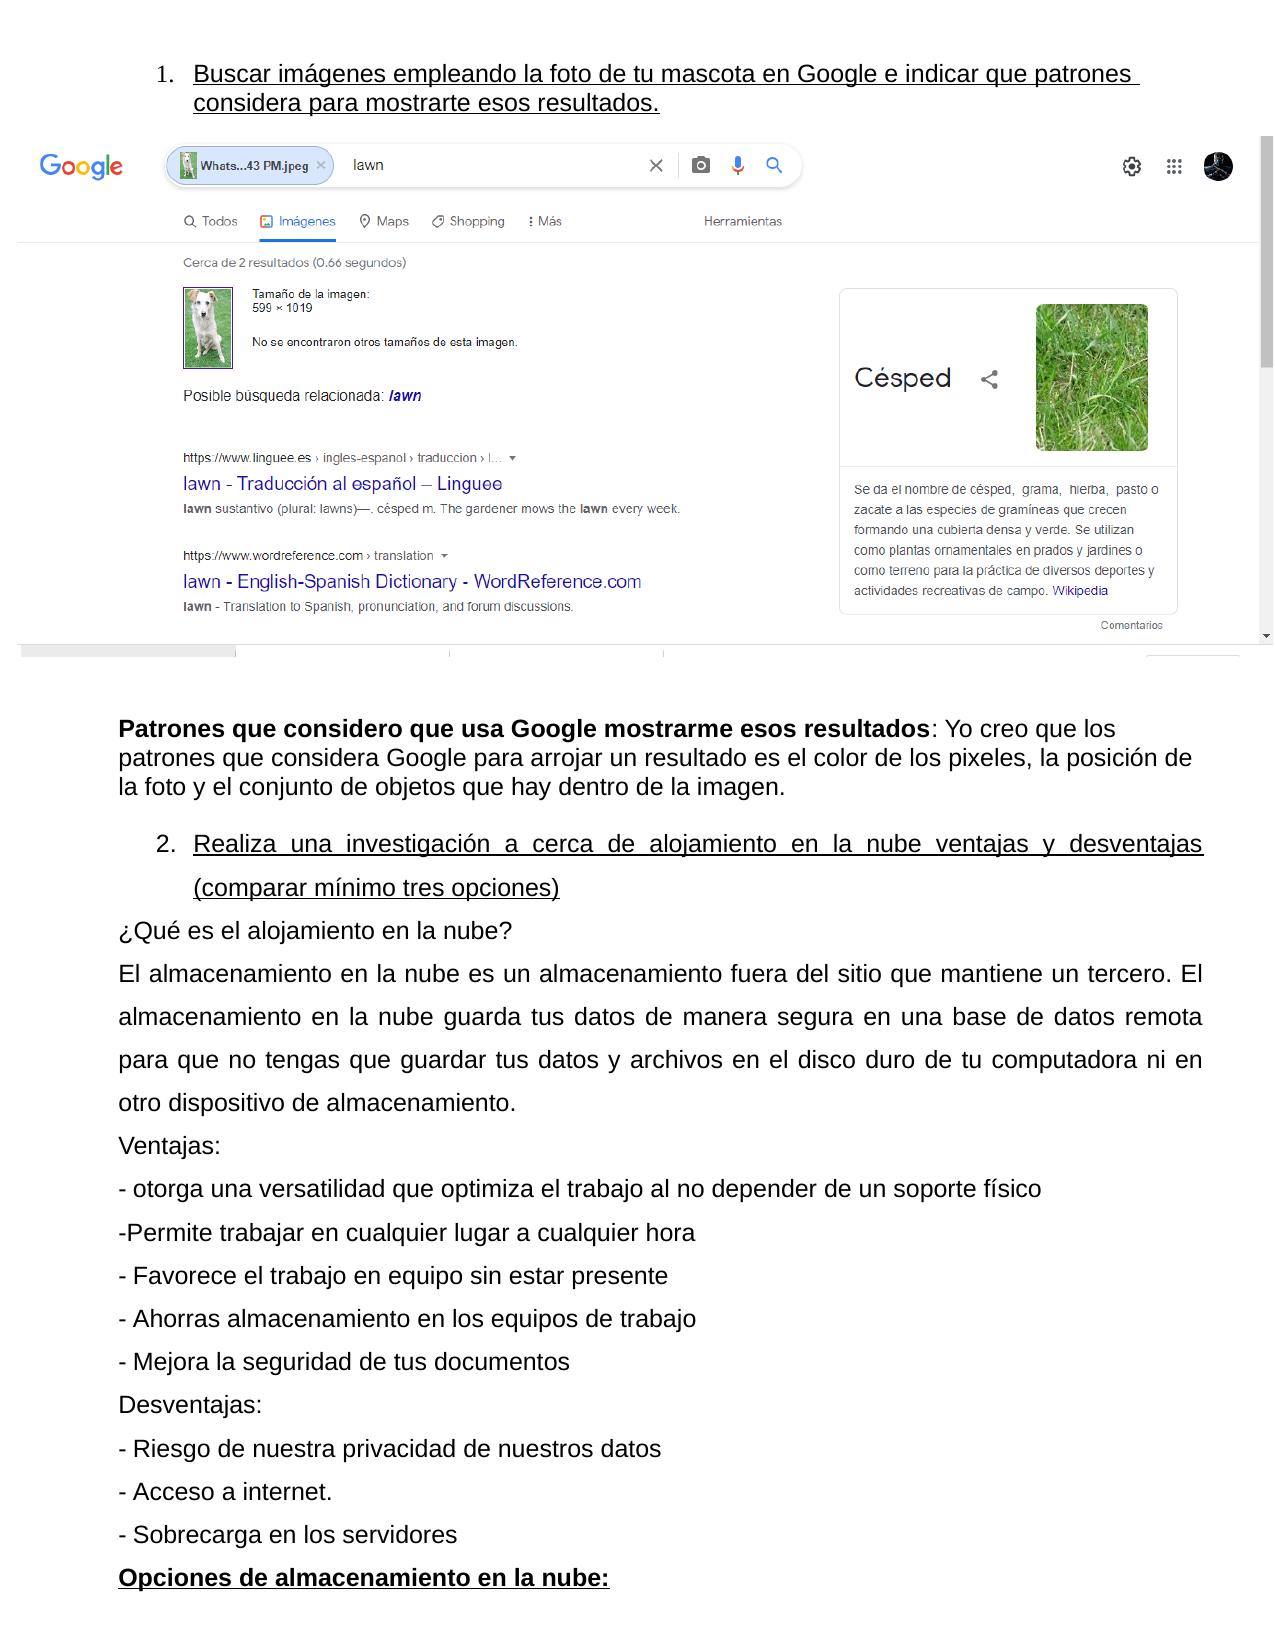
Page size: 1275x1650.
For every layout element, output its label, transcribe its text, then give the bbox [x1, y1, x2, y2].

text Opciones de almacenamiento en la nube: [118, 1563, 1205, 1592]
text - otorga una versatilidad que optimiza el trabajo al no depender de un soporte físico [118, 1174, 1205, 1203]
text ¿Qué es el alojamiento en la nube? [118, 916, 1205, 944]
text El almacenamiento en la nube es un almacenamiento fuera del sitio que mantiene un tercero. El almacenamiento en la nube guarda tus datos de manera segura en una base de datos remota para que no tengas que guardar tus datos y archivos en el disco duro de tu computadora ni en otro dispositivo de almacenamiento. [118, 959, 1205, 1117]
text - Acceso a internet. [118, 1477, 1205, 1506]
text -Permite trabajar en cualquier lugar a cualquier hora [118, 1218, 1205, 1246]
text - Ahorras almacenamiento en los equipos de trabajo [118, 1304, 1205, 1333]
text Desventajas: [118, 1390, 1205, 1419]
text Ventajas: [118, 1131, 1205, 1160]
list Realiza una investigación a cerca de alojamiento en la nube ventajas y desventajas (comparar mínimo tres opciones) [156, 829, 1205, 901]
list Buscar imágenes empleando la foto de tu mascota en Google e indicar que patrones considera para mostrarte esos resultados. [156, 59, 1205, 117]
text - Sobrecarga en los servidores [118, 1520, 1205, 1549]
text - Mejora la seguridad de tus documentos [118, 1347, 1205, 1376]
text - Riesgo de nuestra privacidad de nuestros datos [118, 1433, 1205, 1462]
text Patrones que considero que usa Google mostrarme esos resultados: Yo creo que los patrones que considera Google para arrojar un resultado es el color de los pixeles, la posición de la foto y el conjunto de objetos que hay dentro de la imagen. [118, 714, 1205, 801]
text - Favorece el trabajo en equipo sin estar presente [118, 1261, 1205, 1289]
